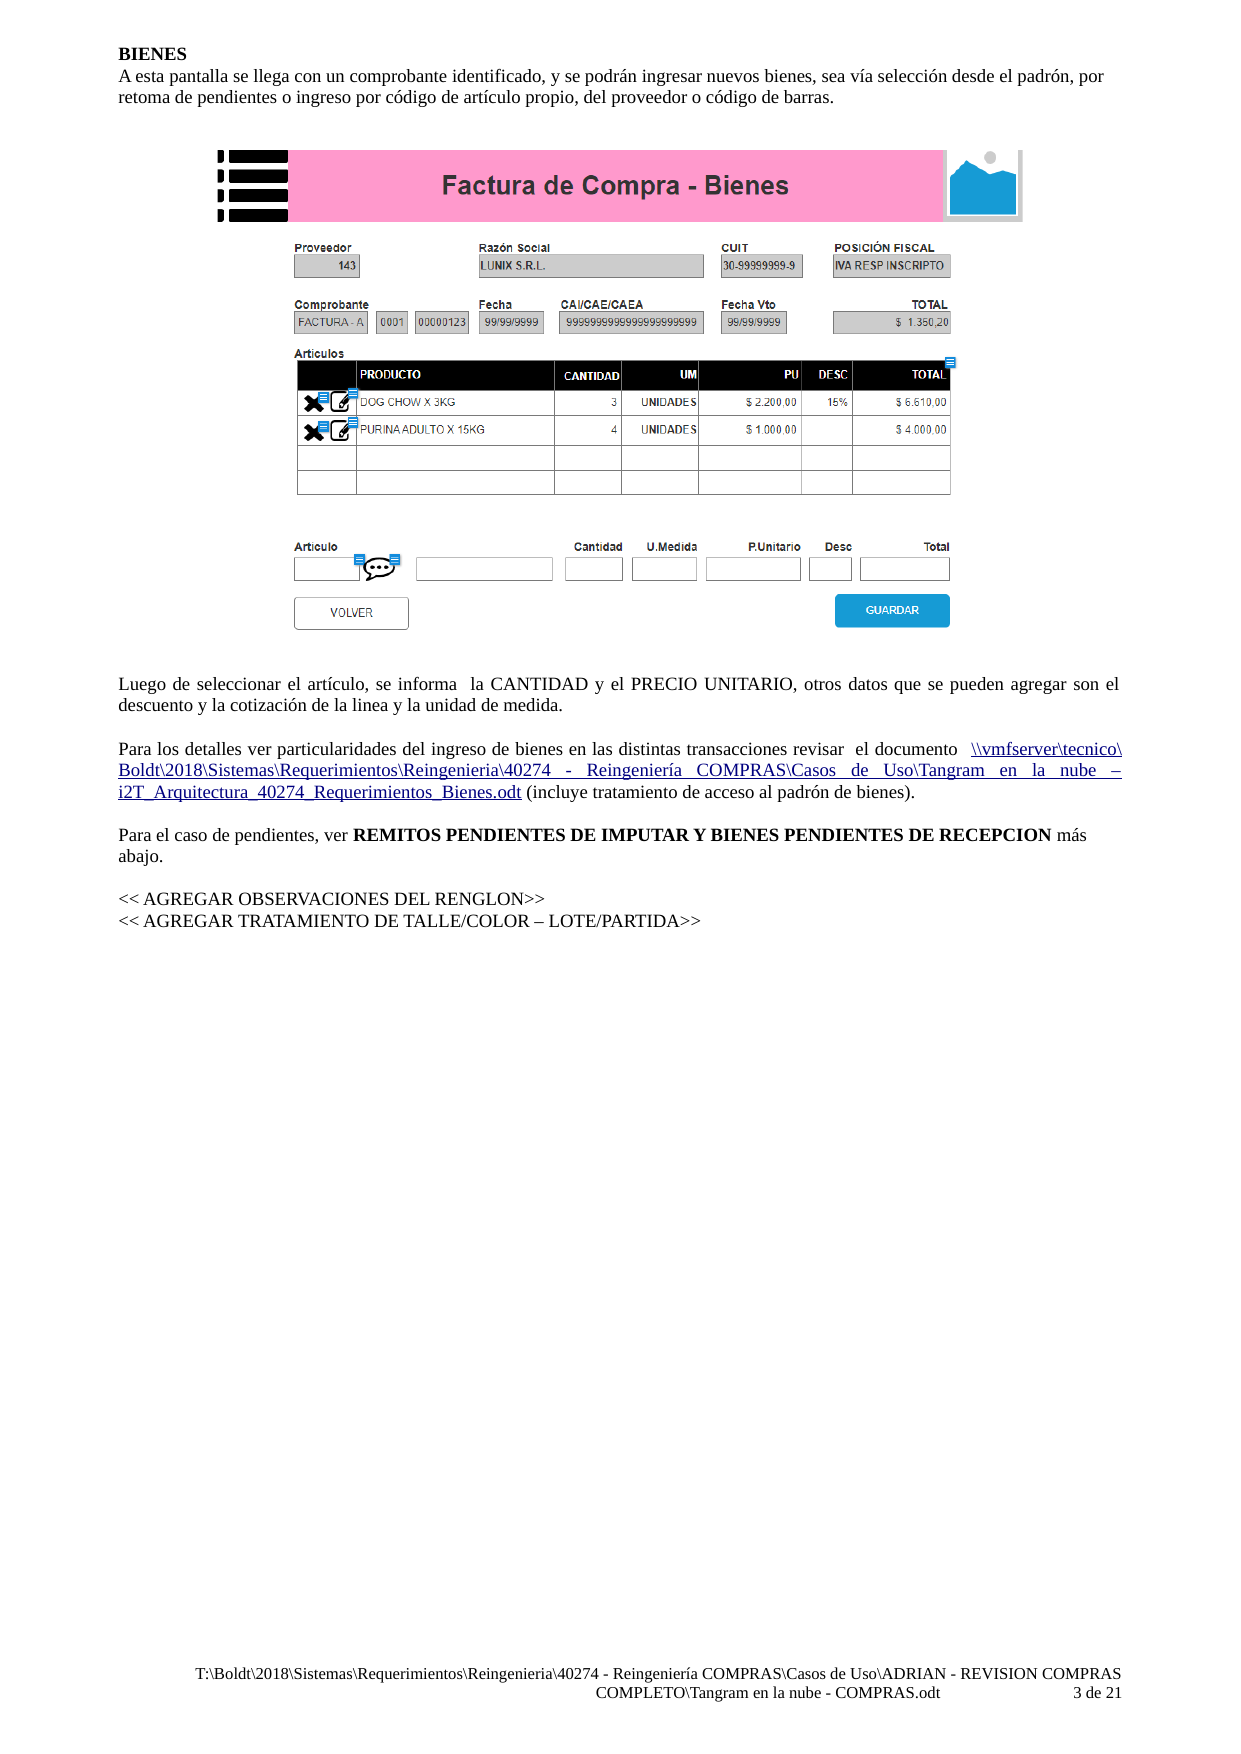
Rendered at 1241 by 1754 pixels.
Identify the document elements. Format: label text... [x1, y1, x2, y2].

text Luego de seleccionar el artículo, se informa la CANTIDAD y el PRECIO UNITARIO, otros datos que se pueden agregar son el descuento y la cotización de la linea y la unidad de medida. [118, 673, 1122, 716]
text Para el caso de pendientes, ver REMITOS PENDIENTES DE IMPUTAR Y BIENES PENDIENTES DE RECEPCION más abajo. [118, 824, 1122, 867]
picture [217, 150, 1023, 652]
text i2T_Arquitectura_40274_Requerimientos_Bienes.odt (incluye tratamiento de acceso al padrón de bienes). [118, 779, 1122, 802]
text << AGREGAR OBSERVACIONES DEL RENGLON>> [118, 888, 1122, 910]
text << AGREGAR TRATAMIENTO DE TALLE/COLOR – LOTE/PARTIDA>> [118, 910, 1122, 931]
text A esta pantalla se llega con un comprobante identificado, y se podrán ingresar nuevos bienes, sea vía selección desde el padrón, por retoma de pendientes o ingreso por código de artículo propio, del proveedor o código de barras. [118, 64, 1122, 108]
text Para los detalles ver particularidades del ingreso de bienes en las distintas transacciones revisar el documento \\vmfserver\tecnico\Boldt\2018\Sistemas\Requerimientos\Reingenieria\40274 - Reingeniería COMPRAS\Casos de Uso\Tangram en la nube – [118, 737, 1122, 778]
text BIENES [118, 43, 1122, 64]
